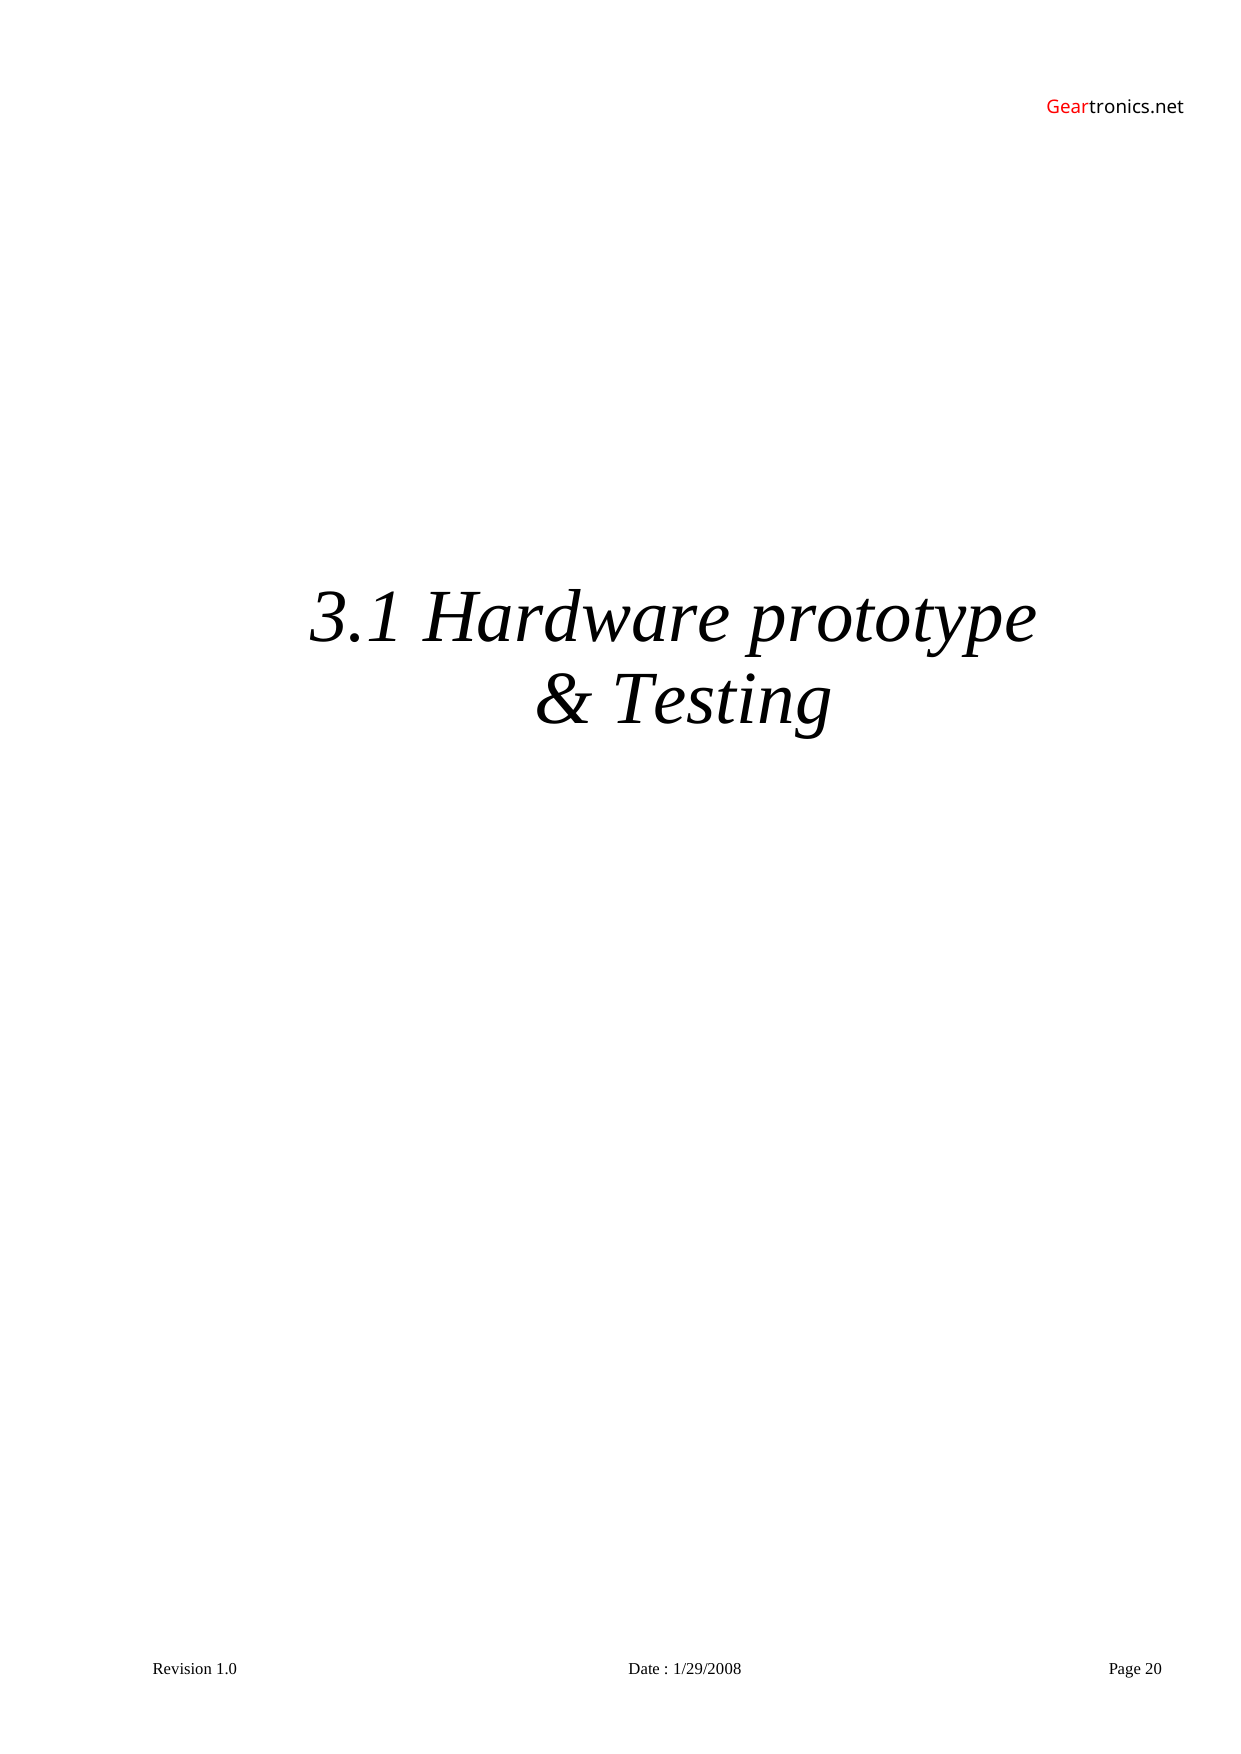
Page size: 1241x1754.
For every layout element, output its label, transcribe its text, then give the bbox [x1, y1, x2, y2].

list & Testing [152, 657, 1184, 740]
list 3.1 Hardware prototype [152, 574, 1184, 657]
